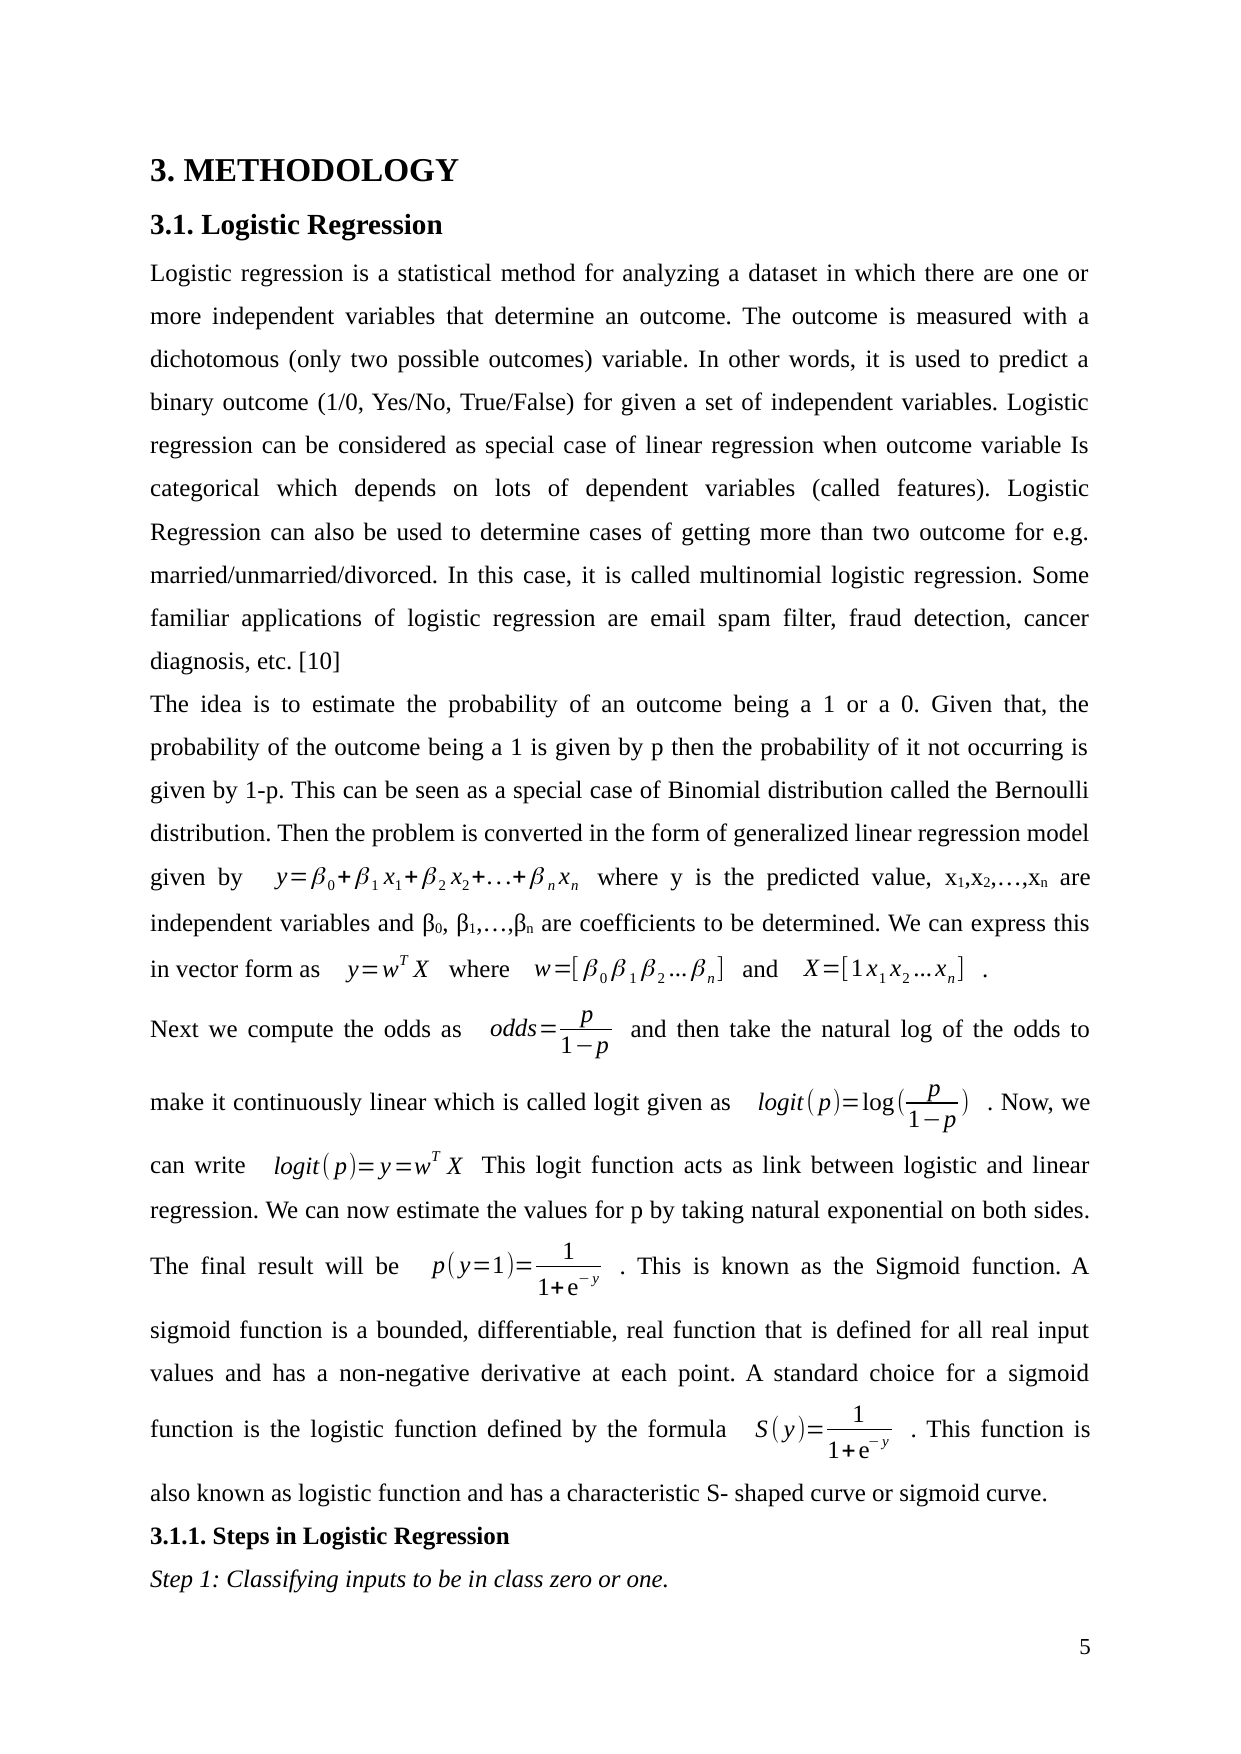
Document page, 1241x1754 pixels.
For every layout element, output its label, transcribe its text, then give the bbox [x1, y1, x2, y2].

text The idea is to estimate the probability of an outcome being a 1 or a 0. Given that, the probability of the outcome being a 1 is given by p then the probability of it not occurring is given by 1-p. This can be seen as a special case of Binomial distribution called the Bernoulli distribution. Then the problem is converted in the form of generalized linear regression model given by where y is the predicted value, x1,x2,…,xn are independent variables and β0, β1,…,βn are coefficients to be determined. We can express this in vector form as where and . [150, 689, 1091, 986]
subtitle 3.1.1. Steps in Logistic Regression [150, 1521, 1091, 1550]
text Next we compute the odds as and then take the natural log of the odds to make it continuously linear which is called logit given as . Now, we can write This logit function acts as link between logistic and linear regression. We can now estimate the values for p by taking natural exponential on both sides. The final result will be . This is known as the Sigmoid function. A sigmoid function is a bounded, differentiable, real function that is defined for all real input values and has a non-negative derivative at each point. A standard choice for a sigmoid function is the logistic function defined by the formula . This function is also known as logistic function and has a characteristic S- shaped curve or sigmoid curve. [150, 1001, 1091, 1507]
subtitle 3.1. Logistic Regression [150, 207, 1091, 241]
text Step 1: Classifying inputs to be in class zero or one. [150, 1564, 1091, 1593]
text Logistic regression is a statistical method for analyzing a dataset in which there are one or more independent variables that determine an outcome. The outcome is measured with a dichotomous (only two possible outcomes) variable. In other words, it is used to predict a binary outcome (1/0, Yes/No, True/False) for given a set of independent variables. Logistic regression can be considered as special case of linear regression when outcome variable Is categorical which depends on lots of dependent variables (called features). Logistic Regression can also be used to determine cases of getting more than two outcome for e.g. married/unmarried/divorced. In this case, it is called multinomial logistic regression. Some familiar applications of logistic regression are email spam filter, fraud detection, cancer diagnosis, etc. [10] [150, 258, 1091, 675]
subtitle 3. METHODOLOGY [150, 150, 1091, 188]
